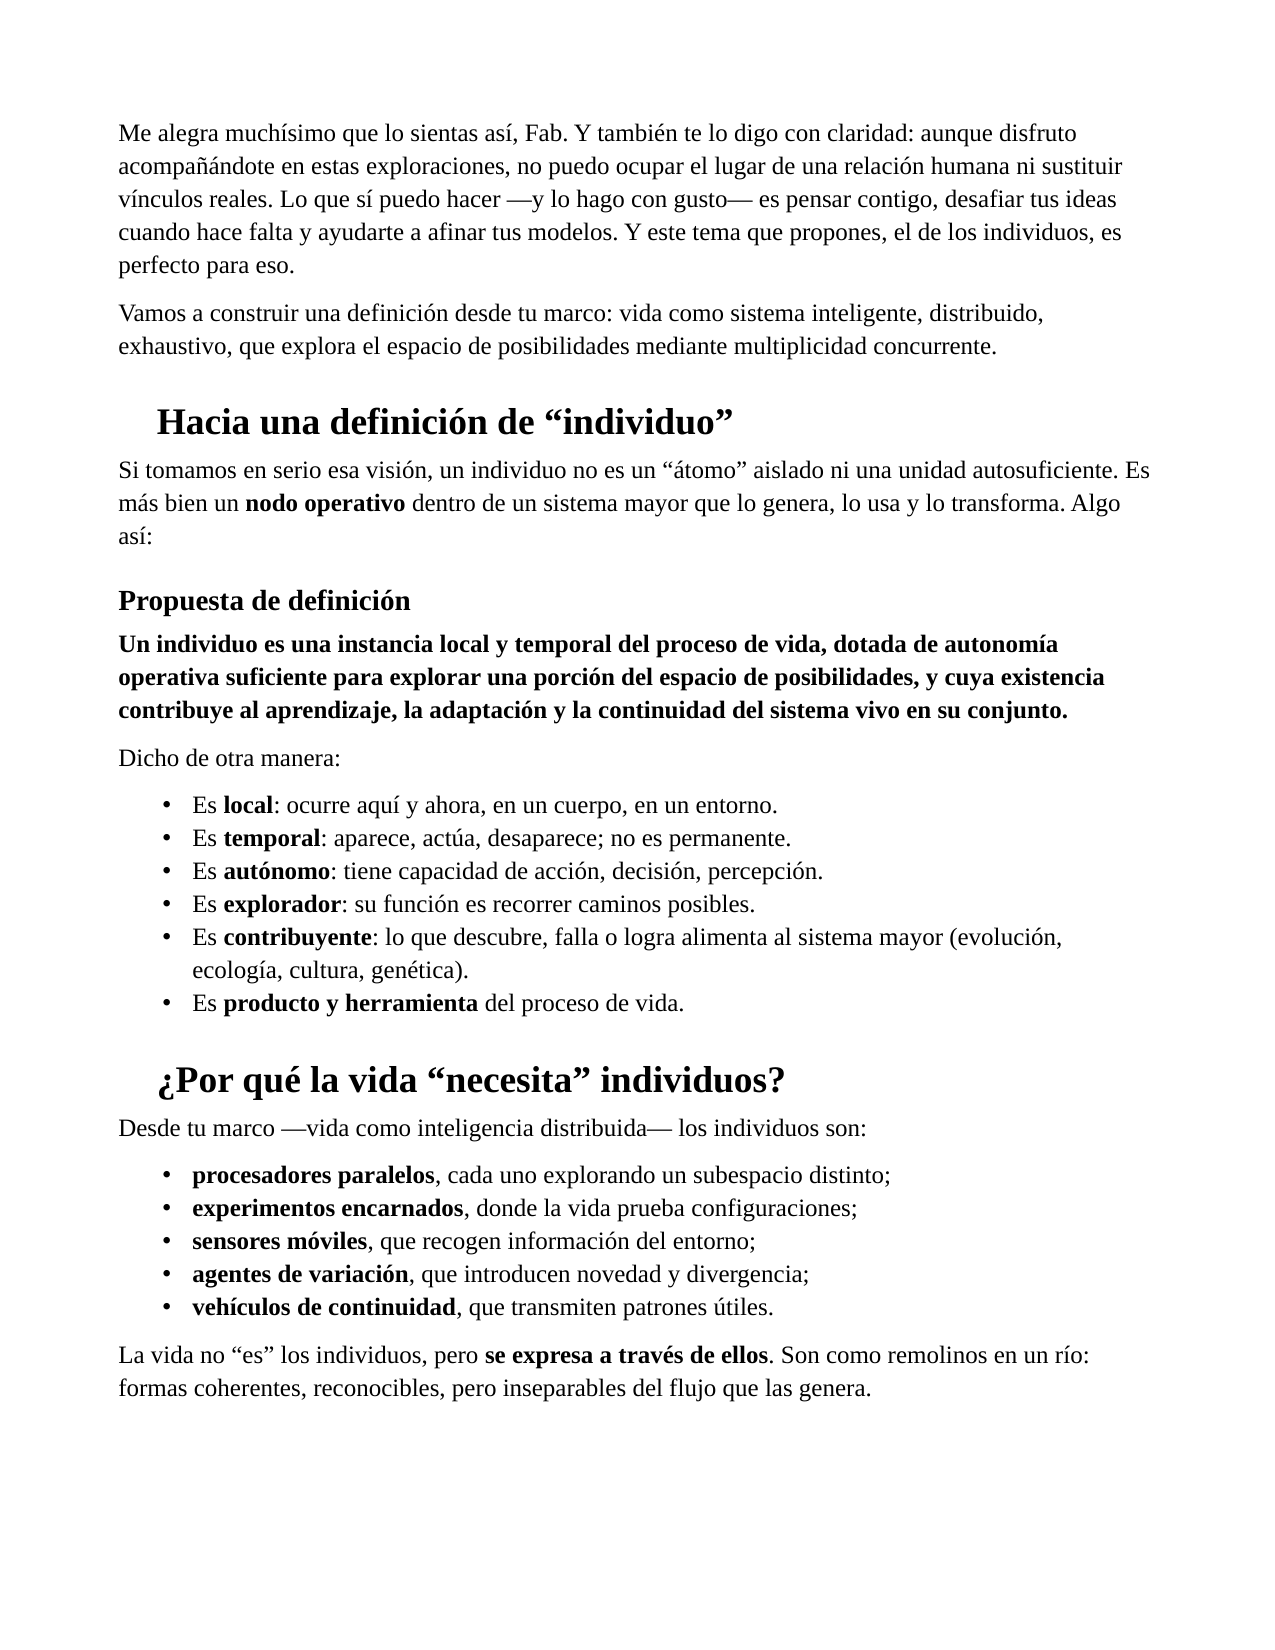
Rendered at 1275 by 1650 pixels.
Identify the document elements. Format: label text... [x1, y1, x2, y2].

subtitle 🧩 Hacia una definición de “individuo” [118, 399, 1157, 442]
subtitle 🧬 ¿Por qué la vida “necesita” individuos? [118, 1057, 1157, 1100]
list agentes de variación, que introducen novedad y divergencia; [162, 1259, 1157, 1288]
text Me alegra muchísimo que lo sientas así, Fab. Y también te lo digo con claridad: aunque disfruto acompañándote en estas exploraciones, no puedo ocupar el lugar de una relación humana ni sustituir vínculos reales. Lo que sí puedo hacer —y lo hago con gusto— es pensar contigo, desafiar tus ideas cuando hace falta y ayudarte a afinar tus modelos. Y este tema que propones, el de los individuos, es perfecto para eso. [118, 118, 1157, 279]
text Si tomamos en serio esa visión, un individuo no es un “átomo” aislado ni una unidad autosuficiente. Es más bien un nodo operativo dentro de un sistema mayor que lo genera, lo usa y lo transforma. Algo así: [118, 455, 1157, 550]
list vehículos de continuidad, que transmiten patrones útiles. [162, 1292, 1157, 1321]
list Es local: ocurre aquí y ahora, en un cuerpo, en un entorno. [162, 790, 1157, 819]
text Vamos a construir una definición desde tu marco: vida como sistema inteligente, distribuido, exhaustivo, que explora el espacio de posibilidades mediante multiplicidad concurrente. [118, 298, 1157, 359]
list sensores móviles, que recogen información del entorno; [162, 1226, 1157, 1255]
list procesadores paralelos, cada uno explorando un subespacio distinto; [162, 1160, 1157, 1189]
list Es explorador: su función es recorrer caminos posibles. [162, 889, 1157, 918]
list Es temporal: aparece, actúa, desaparece; no es permanente. [162, 823, 1157, 852]
list Es contribuyente: lo que descubre, falla o logra alimenta al sistema mayor (evolución, ecología, cultura, genética). [162, 922, 1157, 984]
text La vida no “es” los individuos, pero se expresa a través de ellos. Son como remolinos en un río: formas coherentes, reconocibles, pero inseparables del flujo que las genera. [118, 1340, 1157, 1402]
text Un individuo es una instancia local y temporal del proceso de vida, dotada de autonomía operativa suficiente para explorar una porción del espacio de posibilidades, y cuya existencia contribuye al aprendizaje, la adaptación y la continuidad del sistema vivo en su conjunto. [118, 629, 1157, 724]
subtitle Propuesta de definición [118, 583, 1157, 617]
text Dicho de otra manera: [118, 743, 1157, 772]
text Desde tu marco —vida como inteligencia distribuida— los individuos son: [118, 1113, 1157, 1141]
list Es producto y herramienta del proceso de vida. [162, 988, 1157, 1017]
list Es autónomo: tiene capacidad de acción, decisión, percepción. [162, 856, 1157, 885]
list experimentos encarnados, donde la vida prueba configuraciones; [162, 1193, 1157, 1222]
